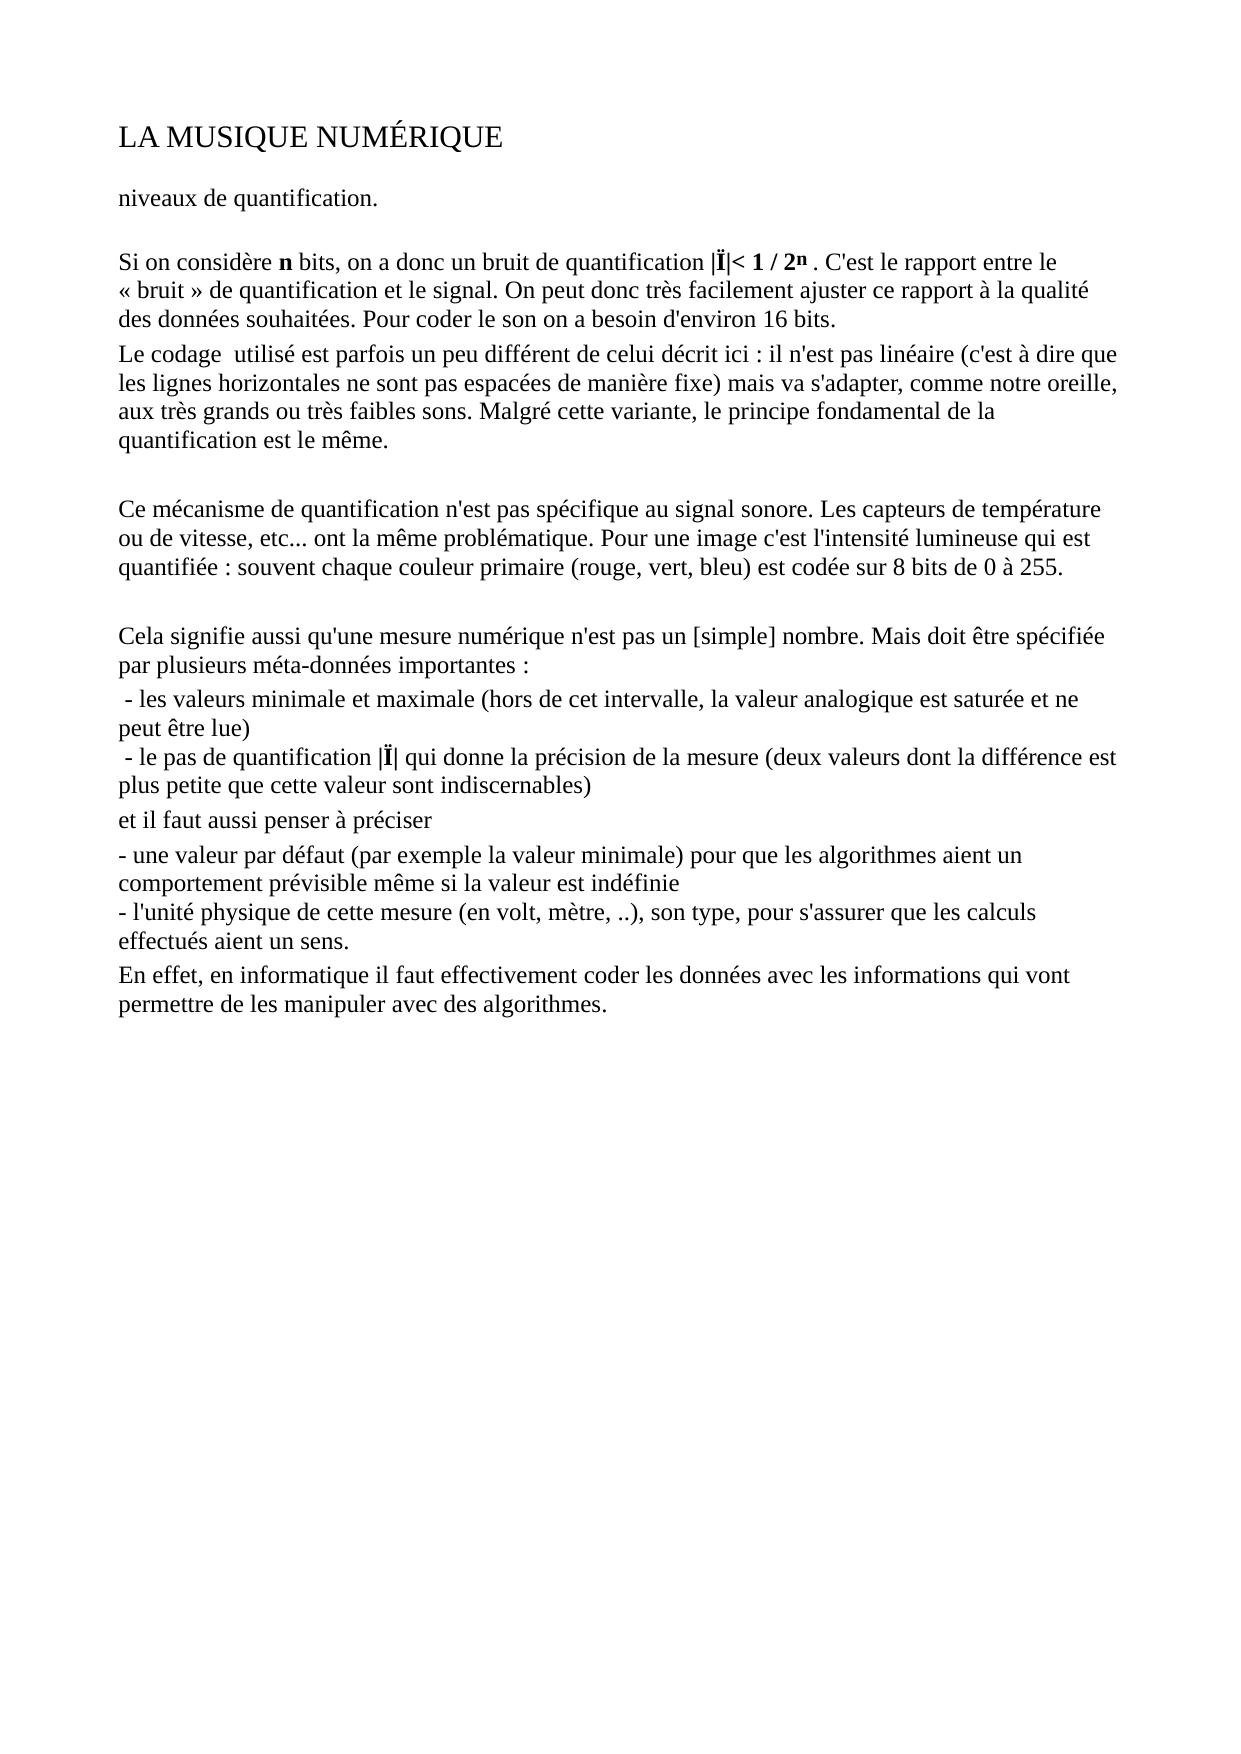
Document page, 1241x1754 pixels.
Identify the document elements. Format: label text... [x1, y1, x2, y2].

text et il faut aussi penser à préciser [118, 805, 1122, 834]
text Le codage utilisé est parfois un peu différent de celui décrit ici : il n'est pas linéaire (c'est à dire que les lignes horizontales ne sont pas espacées de manière fixe) mais va s'adapter, comme notre oreille, aux très grands ou très faibles sons. Malgré cette variante, le principe fondamental de la quantification est le même. [118, 339, 1122, 454]
text Ce mécanisme de quantification n'est pas spécifique au signal sonore. Les capteurs de température ou de vitesse, etc... ont la même problématique. Pour une image c'est l'intensité lumineuse qui est quantifiée : souvent chaque couleur primaire (rouge, vert, bleu) est codée sur 8 bits de 0 à 255. [118, 494, 1122, 581]
text Si on considère n bits, on a donc un bruit de quantification |Ï|< 1 / 2n . C'est le rapport entre le « bruit » de quantification et le signal. On peut donc très facilement ajuster ce rapport à la qualité des données souhaitées. Pour coder le son on a besoin d'environ 16 bits. [118, 247, 1122, 333]
text niveaux de quantification. [118, 183, 1122, 212]
text En effet, en informatique il faut effectivement coder les données avec les informations qui vont permettre de les manipuler avec des algorithmes. [118, 961, 1122, 1018]
text - une valeur par défaut (par exemple la valeur minimale) pour que les algorithmes aient un comportement prévisible même si la valeur est indéfinie - l'unité physique de cette mesure (en volt, mètre, ..), son type, pour s'assurer que les calculs effectués aient un sens. [118, 840, 1122, 955]
text Cela signifie aussi qu'une mesure numérique n'est pas un [simple] nombre. Mais doit être spécifiée par plusieurs méta-données importantes : [118, 621, 1122, 678]
text - les valeurs minimale et maximale (hors de cet intervalle, la valeur analogique est saturée et ne peut être lue) - le pas de quantification |Ï| qui donne la précision de la mesure (deux valeurs dont la différence est plus petite que cette valeur sont indiscernables) [118, 684, 1122, 799]
